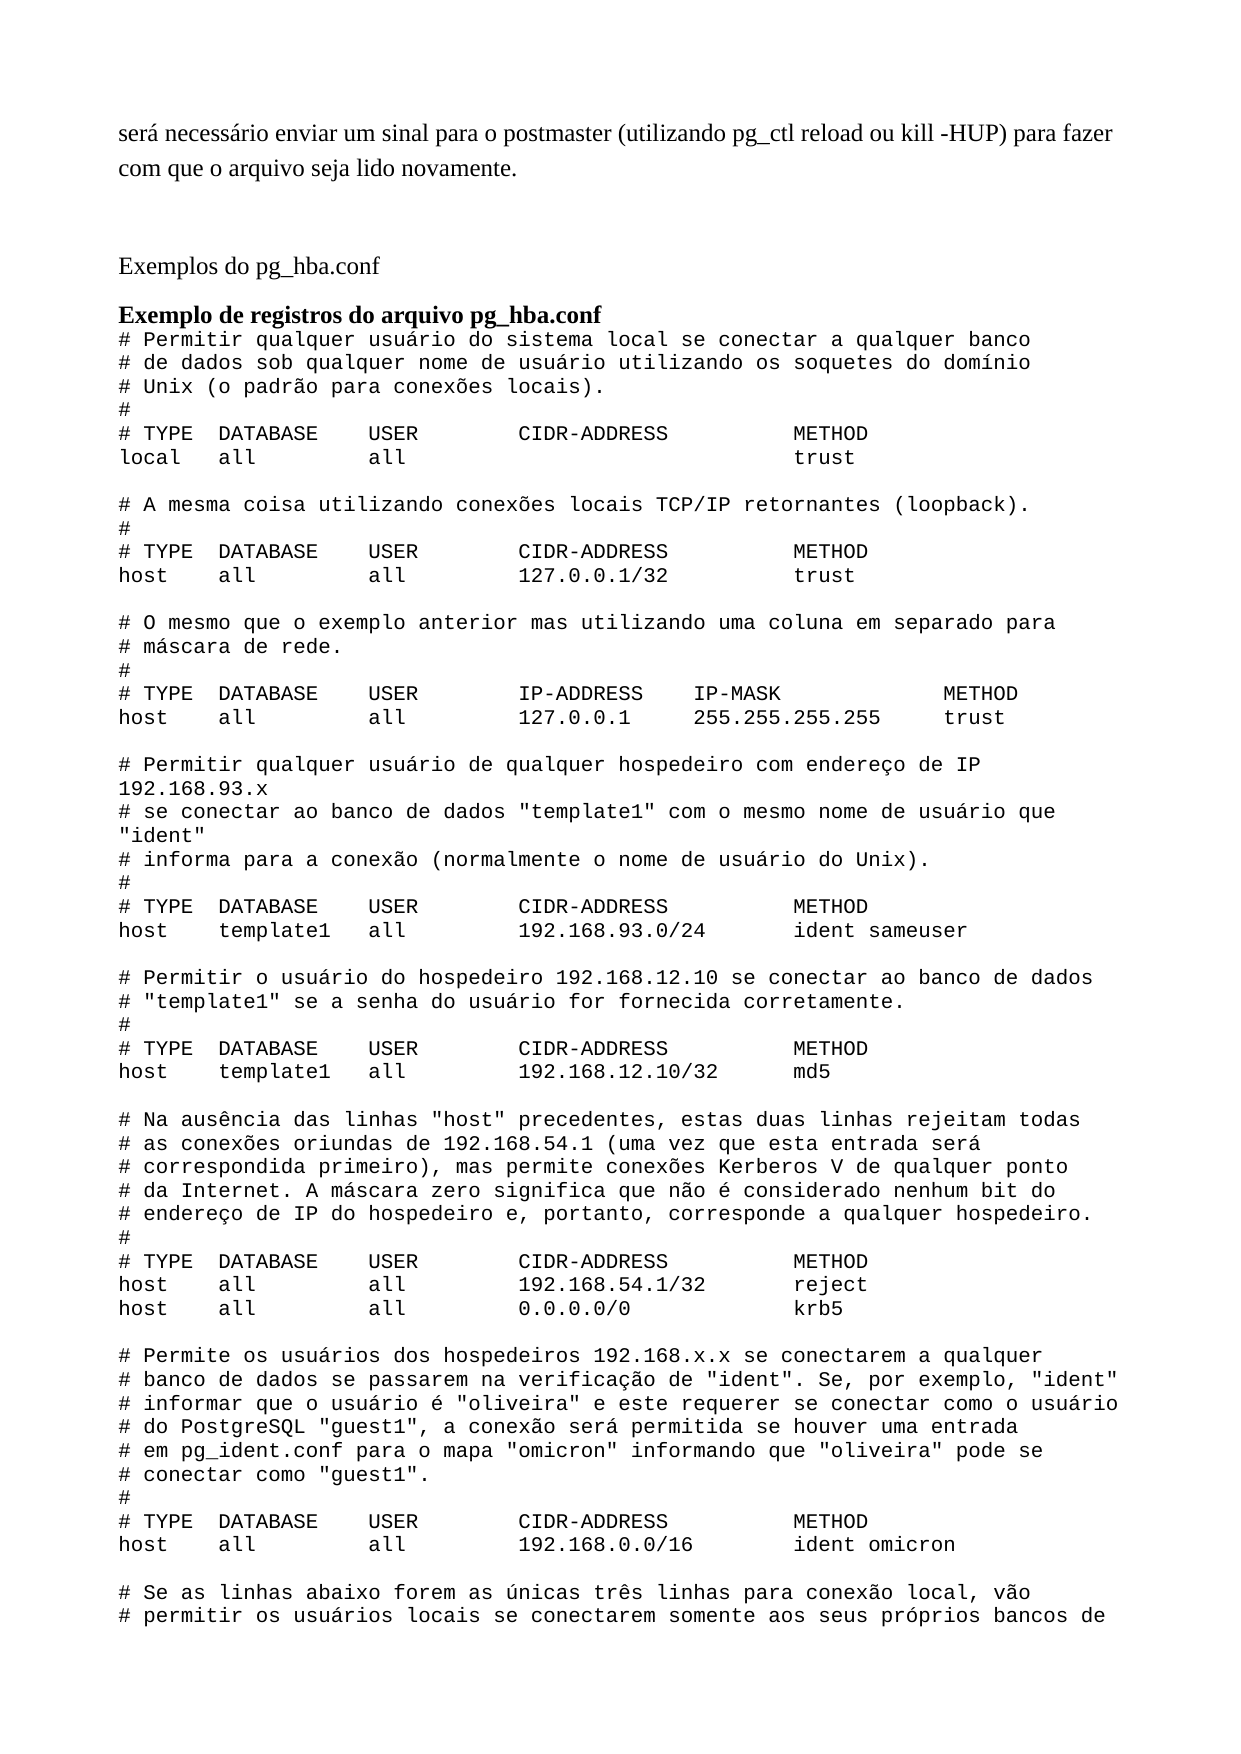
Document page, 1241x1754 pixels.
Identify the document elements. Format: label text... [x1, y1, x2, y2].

text # [118, 1014, 1122, 1038]
text host template1 all 192.168.93.0/24 ident sameuser [118, 920, 1122, 943]
text # em pg_ident.conf para o mapa "omicron" informando que "oliveira" pode se [118, 1440, 1122, 1463]
text # Permitir qualquer usuário do sistema local se conectar a qualquer banco [118, 328, 1122, 352]
text será necessário enviar um sinal para o postmaster (utilizando pg_ctl reload ou kill -HUP) para fazer com que o arquivo seja lido novamente. [118, 118, 1122, 181]
text local all all trust [118, 447, 1122, 470]
text # de dados sob qualquer nome de usuário utilizando os soquetes do domínio [118, 352, 1122, 376]
text # correspondida primeiro), mas permite conexões Kerberos V de qualquer ponto [118, 1156, 1122, 1180]
text # TYPE DATABASE USER CIDR-ADDRESS METHOD [118, 1038, 1122, 1062]
text # se conectar ao banco de dados "template1" com o mesmo nome de usuário que "ident" [118, 801, 1122, 849]
text # da Internet. A máscara zero significa que não é considerado nenhum bit do [118, 1180, 1122, 1203]
text # conectar como "guest1". [118, 1463, 1122, 1487]
text # TYPE DATABASE USER CIDR-ADDRESS METHOD [118, 1251, 1122, 1274]
text # [118, 1227, 1122, 1251]
text # TYPE DATABASE USER IP-ADDRESS IP-MASK METHOD [118, 683, 1122, 707]
text # [118, 1487, 1122, 1511]
text # do PostgreSQL "guest1", a conexão será permitida se houver uma entrada [118, 1416, 1122, 1440]
text # [118, 659, 1122, 683]
text # TYPE DATABASE USER CIDR-ADDRESS METHOD [118, 896, 1122, 920]
text # informar que o usuário é "oliveira" e este requerer se conectar como o usuário [118, 1393, 1122, 1416]
text # TYPE DATABASE USER CIDR-ADDRESS METHOD [118, 541, 1122, 565]
text # [118, 518, 1122, 541]
text # Se as linhas abaixo forem as únicas três linhas para conexão local, vão [118, 1582, 1122, 1605]
text # banco de dados se passarem na verificação de "ident". Se, por exemplo, "ident" [118, 1369, 1122, 1393]
text # permitir os usuários locais se conectarem somente aos seus próprios bancos de [118, 1605, 1122, 1629]
text # endereço de IP do hospedeiro e, portanto, corresponde a qualquer hospedeiro. [118, 1203, 1122, 1227]
text # informa para a conexão (normalmente o nome de usuário do Unix). [118, 849, 1122, 872]
text # Permitir qualquer usuário de qualquer hospedeiro com endereço de IP 192.168.93.x [118, 754, 1122, 801]
text host all all 192.168.0.0/16 ident omicron [118, 1534, 1122, 1558]
text # Unix (o padrão para conexões locais). [118, 376, 1122, 399]
text host all all 127.0.0.1/32 trust [118, 565, 1122, 589]
text # A mesma coisa utilizando conexões locais TCP/IP retornantes (loopback). [118, 494, 1122, 518]
text # Permite os usuários dos hospedeiros 192.168.x.x se conectarem a qualquer [118, 1345, 1122, 1369]
text # [118, 399, 1122, 423]
text Exemplos do pg_hba.conf [118, 251, 1122, 279]
text # O mesmo que o exemplo anterior mas utilizando uma coluna em separado para [118, 612, 1122, 636]
text host all all 0.0.0.0/0 krb5 [118, 1298, 1122, 1322]
text # [118, 872, 1122, 896]
text # Permitir o usuário do hospedeiro 192.168.12.10 se conectar ao banco de dados [118, 967, 1122, 991]
text host template1 all 192.168.12.10/32 md5 [118, 1062, 1122, 1085]
text # TYPE DATABASE USER CIDR-ADDRESS METHOD [118, 423, 1122, 447]
text # Na ausência das linhas "host" precedentes, estas duas linhas rejeitam todas [118, 1109, 1122, 1132]
text # máscara de rede. [118, 636, 1122, 659]
text host all all 127.0.0.1 255.255.255.255 trust [118, 707, 1122, 731]
text # TYPE DATABASE USER CIDR-ADDRESS METHOD [118, 1511, 1122, 1534]
text # as conexões oriundas de 192.168.54.1 (uma vez que esta entrada será [118, 1132, 1122, 1156]
text # "template1" se a senha do usuário for fornecida corretamente. [118, 991, 1122, 1014]
text Exemplo de registros do arquivo pg_hba.conf [118, 300, 1122, 328]
text host all all 192.168.54.1/32 reject [118, 1274, 1122, 1298]
